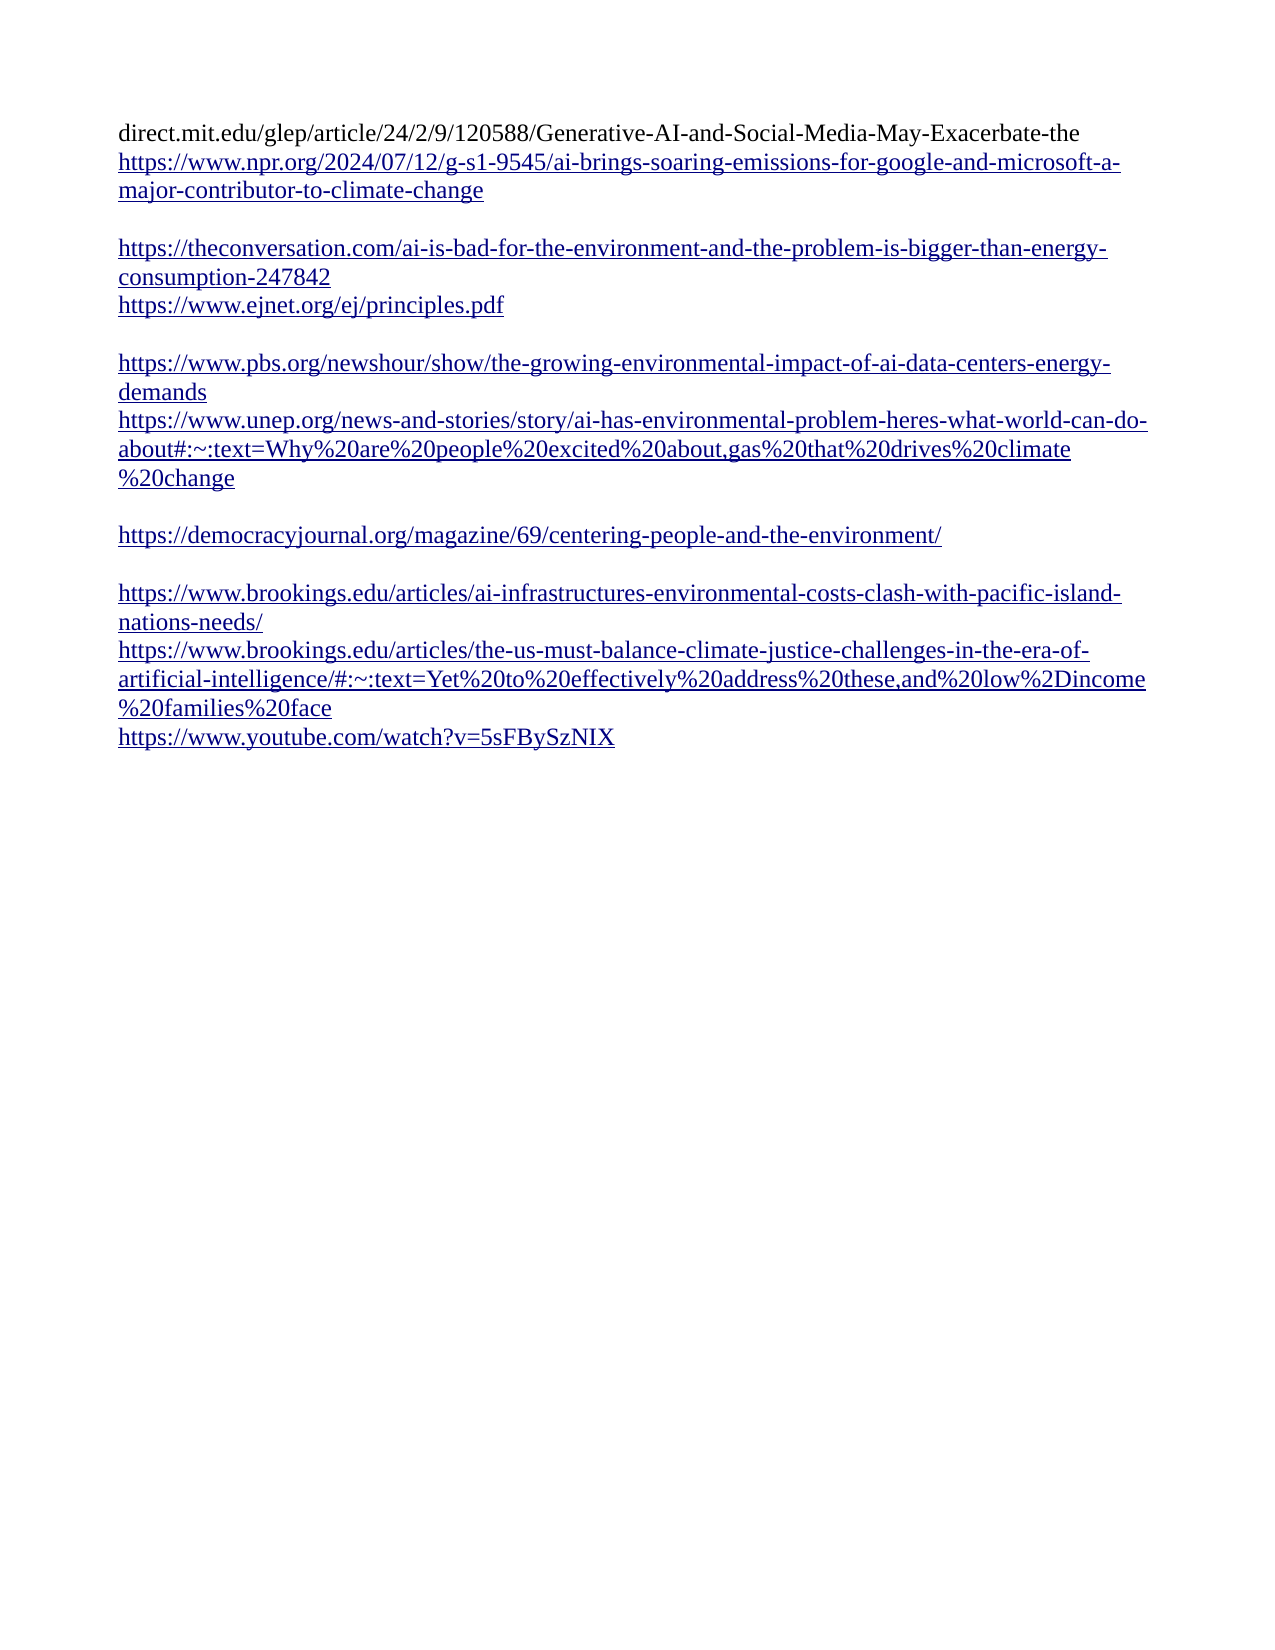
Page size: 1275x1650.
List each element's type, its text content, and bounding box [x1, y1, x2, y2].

text https://theconversation.com/ai-is-bad-for-the-environment-and-the-problem-is-bigger-than-energy-consumption-247842 [118, 233, 1157, 291]
text direct.mit.edu/glep/article/24/2/9/120588/Generative-AI-and-Social-Media-May-Exacerbate-the [118, 118, 1157, 147]
text https://www.npr.org/2024/07/12/g-s1-9545/ai-brings-soaring-emissions-for-google-and-microsoft-a-major-contributor-to-climate-change [118, 147, 1157, 204]
text https://www.brookings.edu/articles/ai-infrastructures-environmental-costs-clash-with-pacific-island-nations-needs/ [118, 578, 1157, 636]
text https://www.brookings.edu/articles/the-us-must-balance-climate-justice-challenges-in-the-era-of-artificial-intelligence/#:~:text=Yet%20to%20effectively%20address%20these,and%20low%2Dincome%20families%20face [118, 636, 1157, 722]
text https://www.unep.org/news-and-stories/story/ai-has-environmental-problem-heres-what-world-can-do-about#:~:text=Why%20are%20people%20excited%20about,gas%20that%20drives%20climate%20change [118, 406, 1157, 492]
text https://www.pbs.org/newshour/show/the-growing-environmental-impact-of-ai-data-centers-energy-demands [118, 348, 1157, 406]
text https://democracyjournal.org/magazine/69/centering-people-and-the-environment/ [118, 521, 1157, 549]
text https://www.ejnet.org/ej/principles.pdf [118, 291, 1157, 319]
text https://www.youtube.com/watch?v=5sFBySzNIX [118, 722, 1157, 751]
